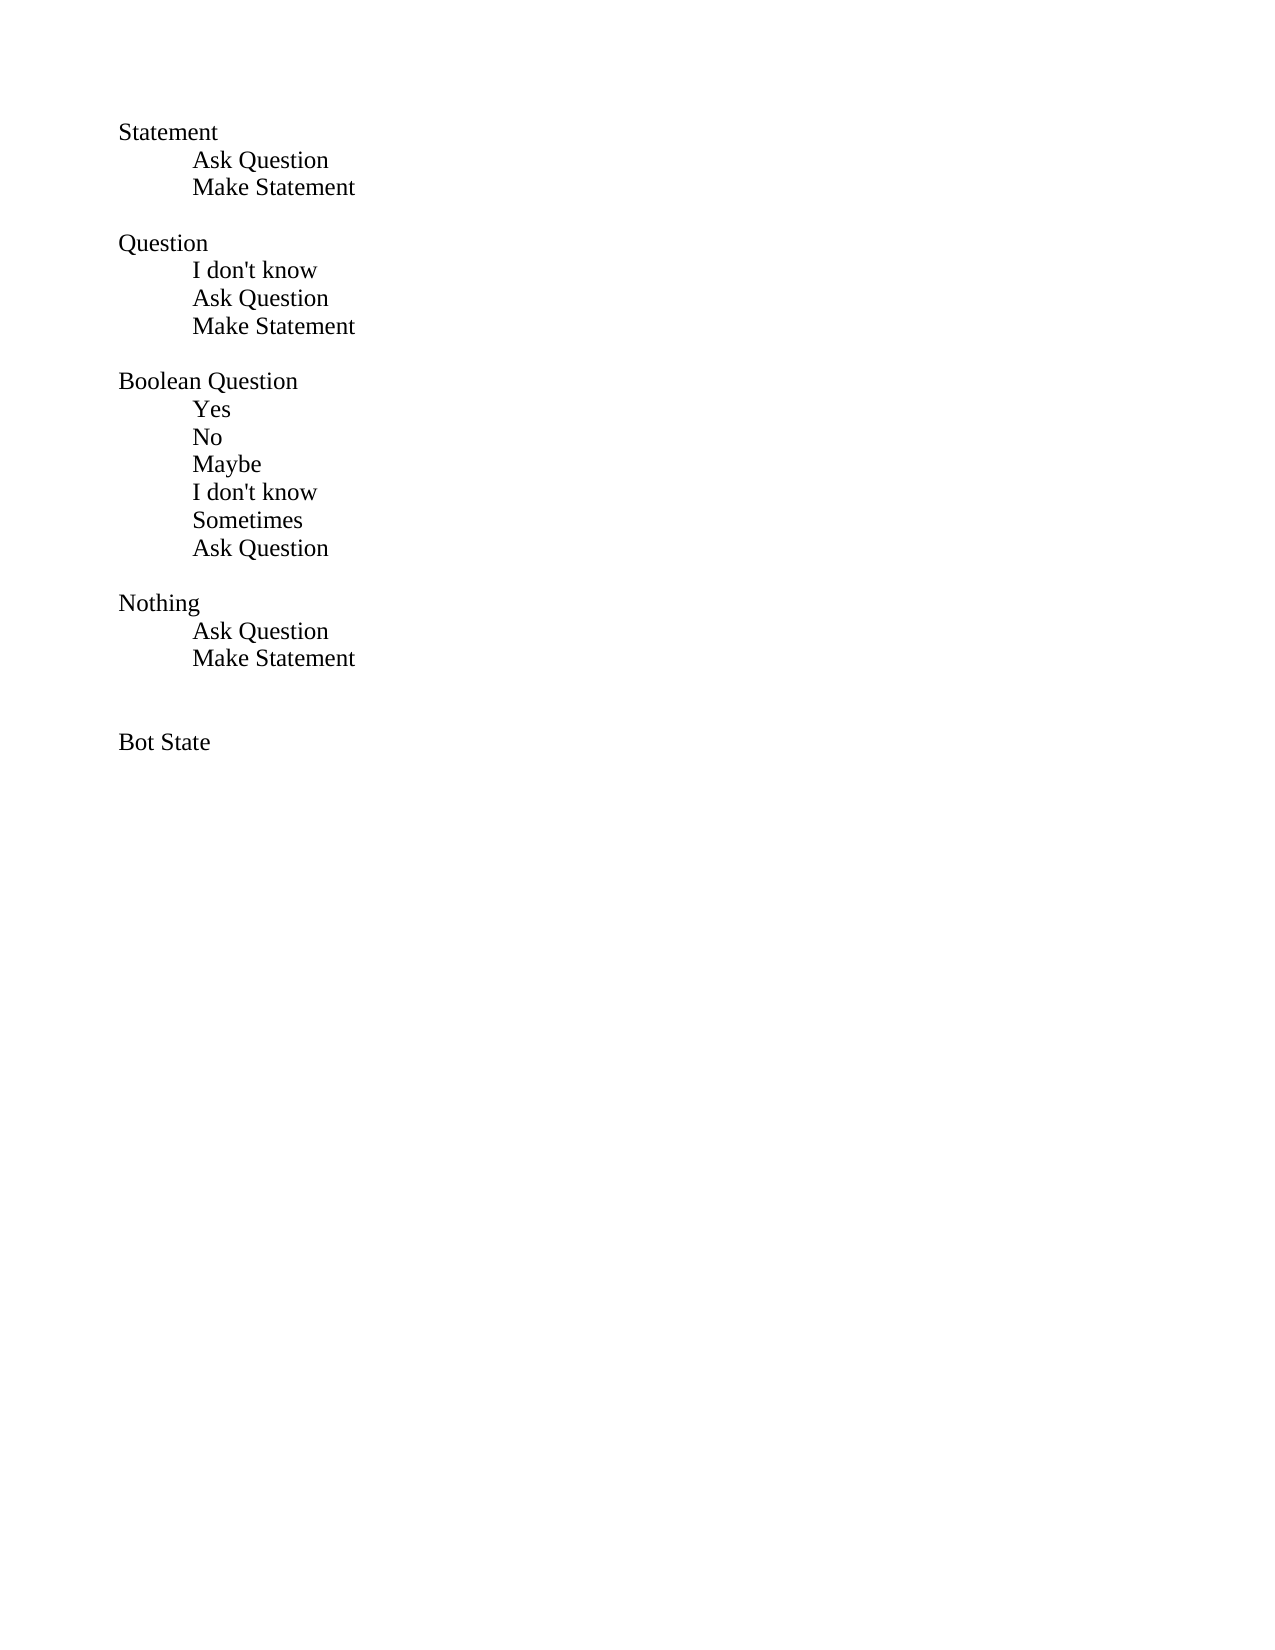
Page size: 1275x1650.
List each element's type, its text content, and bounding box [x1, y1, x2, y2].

text Make Statement [118, 173, 1157, 201]
text No [118, 423, 1157, 451]
text Maybe [118, 451, 1157, 478]
text Ask Question [118, 284, 1157, 312]
text Sometimes [118, 506, 1157, 534]
text Nothing [118, 589, 1157, 617]
text Make Statement [118, 312, 1157, 340]
text Yes [118, 395, 1157, 423]
text I don't know [118, 478, 1157, 506]
text Make Statement [118, 644, 1157, 672]
text Ask Question [118, 617, 1157, 644]
text Statement [118, 118, 1157, 146]
text Ask Question [118, 534, 1157, 561]
text Question [118, 229, 1157, 257]
text Ask Question [118, 146, 1157, 173]
text I don't know [118, 257, 1157, 284]
text Bot State [118, 728, 1157, 755]
text Boolean Question [118, 367, 1157, 395]
